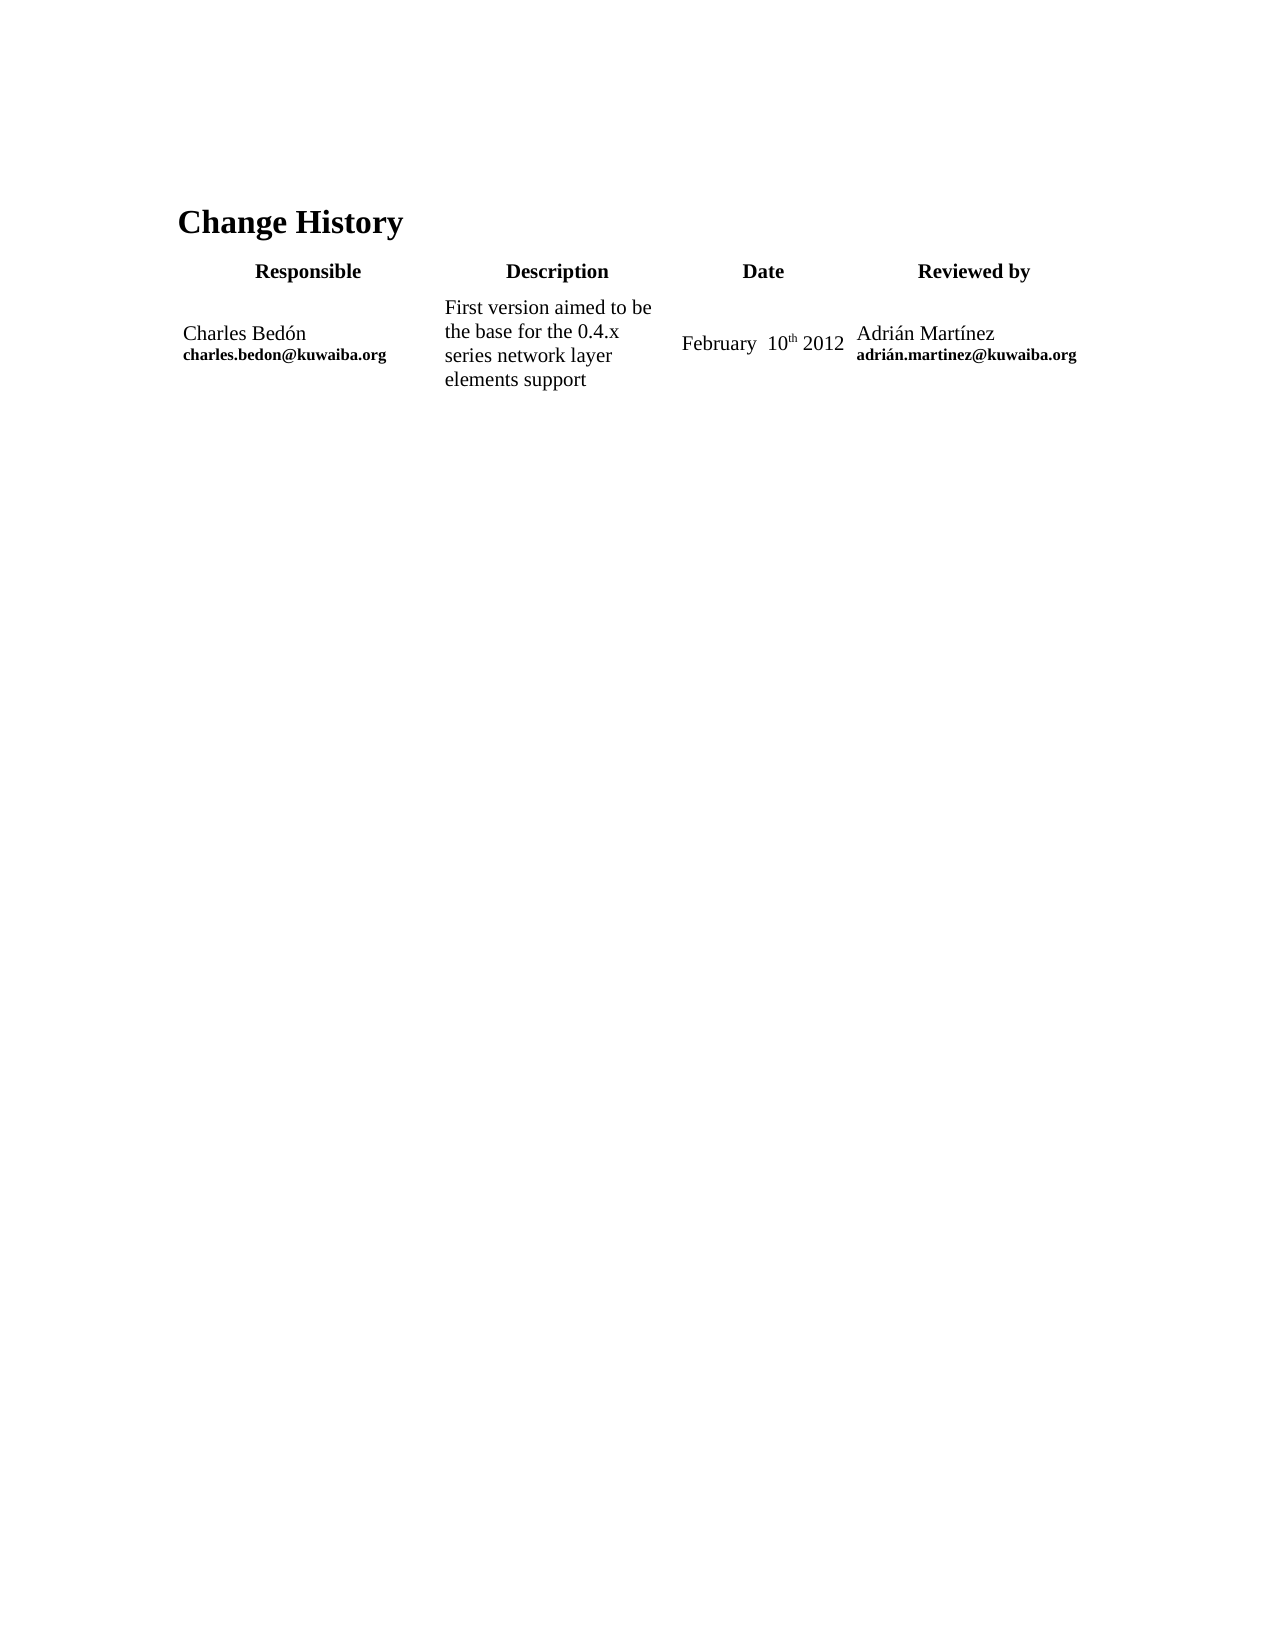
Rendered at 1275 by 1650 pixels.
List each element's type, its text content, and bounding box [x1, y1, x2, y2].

table_cell February 10th 2012 [676, 289, 851, 397]
subtitle Change History [177, 202, 1098, 241]
table_header Responsible [177, 253, 439, 289]
table_cell Charles Bedón charles.bedon@kuwaiba.org [177, 289, 439, 397]
table_header Description [439, 253, 676, 289]
table_cell Adrián Martínez adrián.martinez@kuwaiba.org [851, 289, 1097, 397]
table_header Date [676, 253, 851, 289]
table_cell First version aimed to be the base for the 0.4.x series network layer elements support [439, 289, 676, 397]
table_header Reviewed by [851, 253, 1097, 289]
